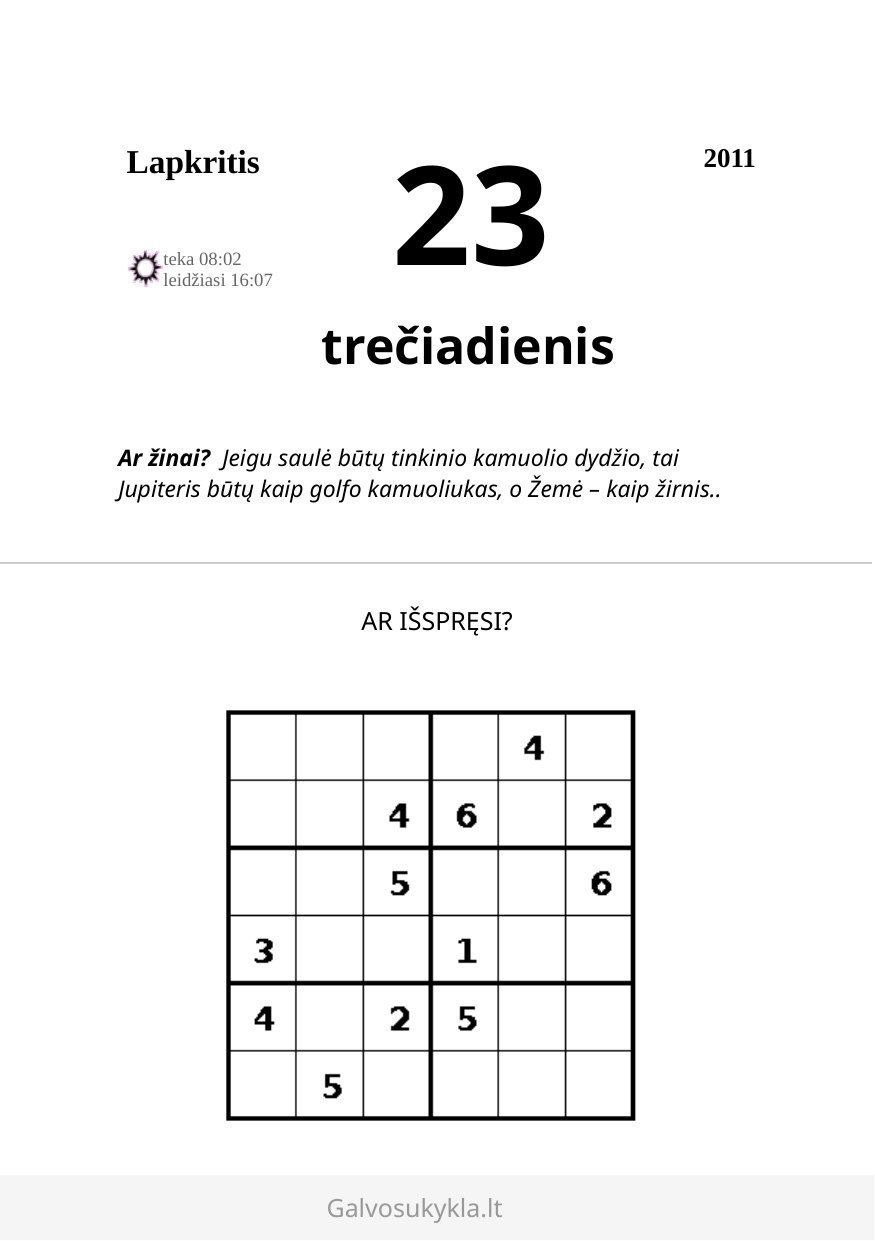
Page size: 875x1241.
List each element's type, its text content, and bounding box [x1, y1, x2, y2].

table_header 2011 [638, 118, 756, 379]
table_header Lapkritis teka 08:02 leidžiasi 16:07 [118, 118, 298, 287]
text Ar žinai? Jeigu saulė būtų tinkinio kamuolio dydžio, tai Jupiteris būtų kaip golfo kamuoliukas, o Žemė – kaip žirnis.. [118, 442, 756, 504]
text AR IŠSPRĘSI? [118, 604, 756, 638]
table_header [118, 288, 298, 379]
picture [127, 250, 164, 288]
table_header 23 trečiadienis [299, 118, 638, 379]
